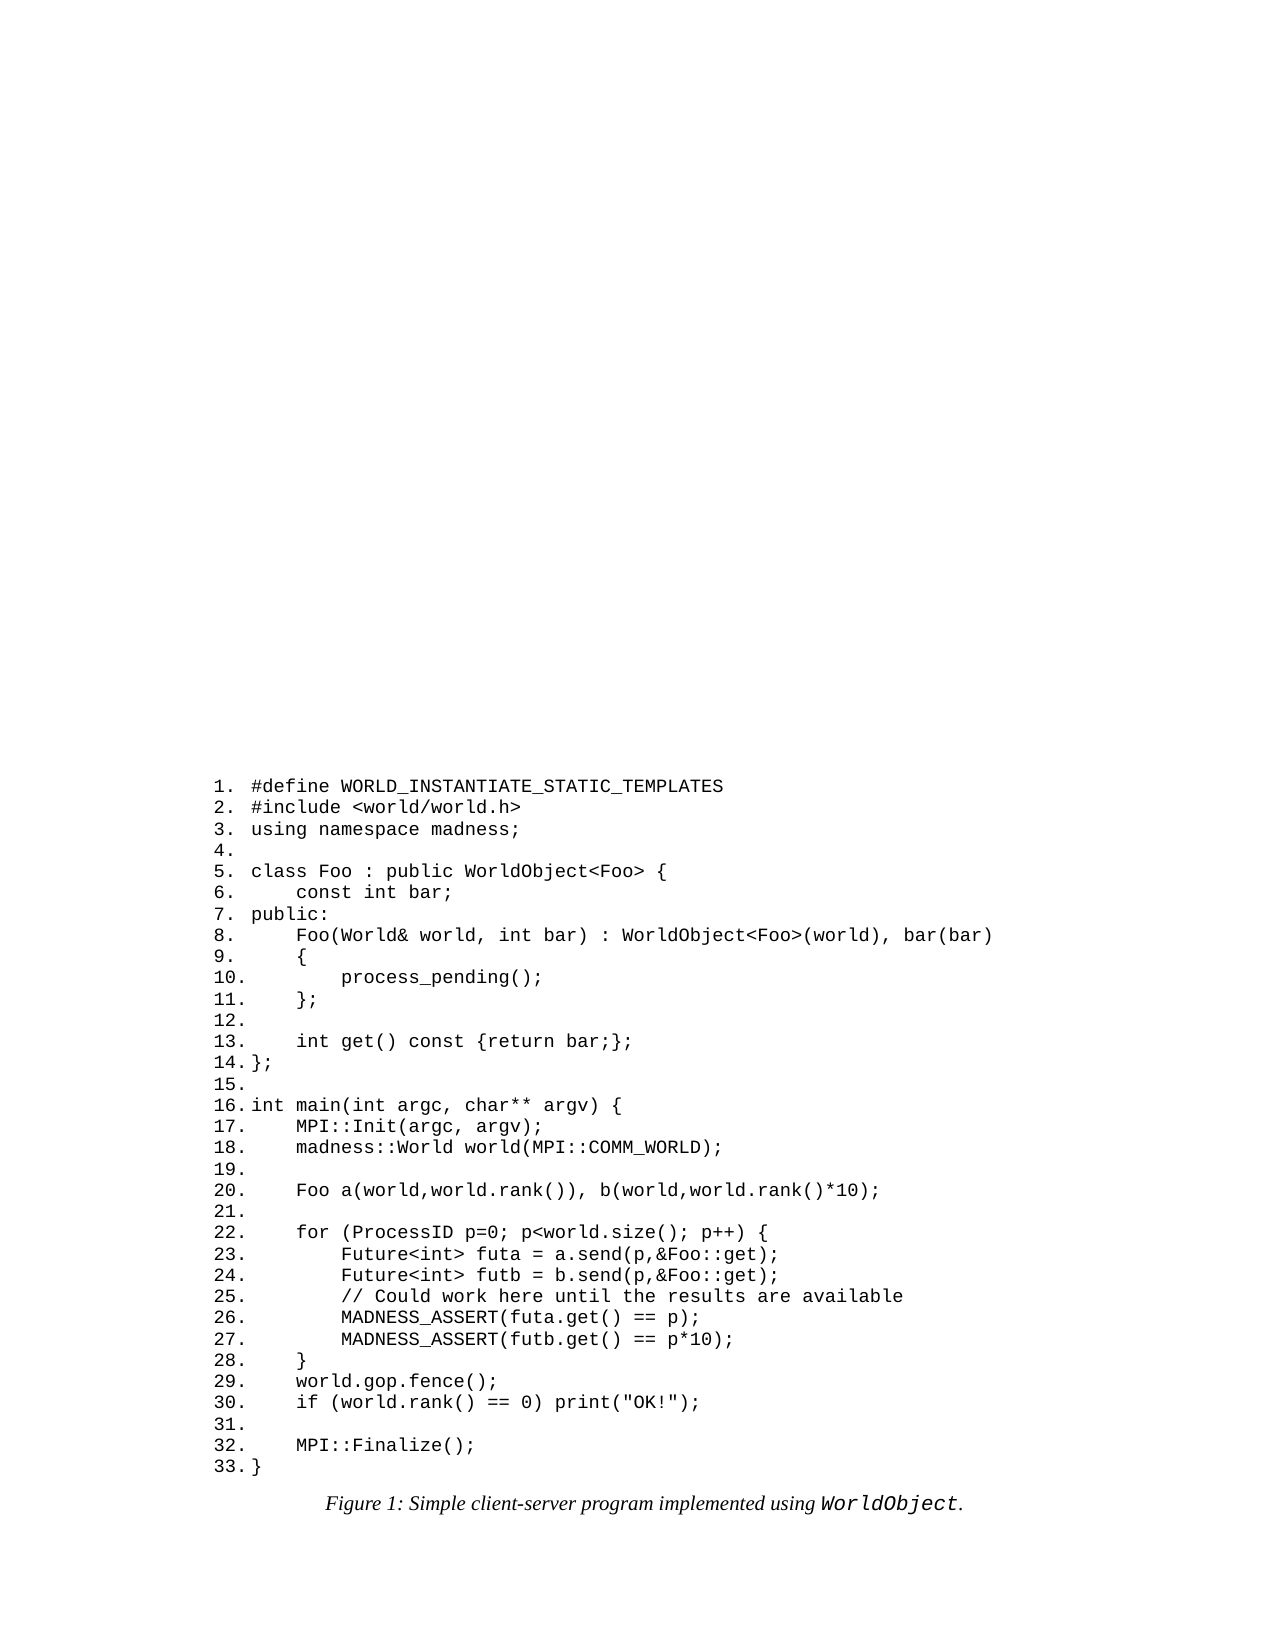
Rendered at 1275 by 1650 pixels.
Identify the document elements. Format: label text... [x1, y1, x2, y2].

list }; [213, 1053, 1115, 1074]
list int main(int argc, char** argv) { [213, 1096, 1115, 1117]
list MADNESS_ASSERT(futa.get() == p); [213, 1308, 1115, 1329]
list Future<int> futa = a.send(p,&Foo::get); [213, 1244, 1115, 1266]
list Future<int> futb = b.send(p,&Foo::get); [213, 1266, 1115, 1287]
list class Foo : public WorldObject<Foo> { [213, 862, 1115, 883]
list world.gop.fence(); [213, 1372, 1115, 1393]
list MADNESS_ASSERT(futb.get() == p*10); [213, 1329, 1115, 1351]
list } [213, 1457, 1115, 1478]
list public: [213, 904, 1115, 926]
list }; [213, 989, 1115, 1011]
list // Could work here until the results are available [213, 1287, 1115, 1308]
list if (world.rank() == 0) print("OK!"); [213, 1393, 1115, 1414]
list process_pending(); [213, 968, 1115, 989]
list MPI::Init(argc, argv); [213, 1117, 1115, 1138]
list #define WORLD_INSTANTIATE_STATIC_TEMPLATES [213, 777, 1115, 798]
list madness::World world(MPI::COMM_WORLD); [213, 1138, 1115, 1159]
list int get() const {return bar;}; [213, 1032, 1115, 1053]
list #include <world/world.h> [213, 798, 1115, 819]
list Foo(World& world, int bar) : WorldObject<Foo>(world), bar(bar) [213, 926, 1115, 947]
list for (ProcessID p=0; p<world.size(); p++) { [213, 1223, 1115, 1244]
list const int bar; [213, 883, 1115, 904]
list using namespace madness; [213, 819, 1115, 841]
list { [213, 947, 1115, 968]
list MPI::Finalize(); [213, 1436, 1115, 1457]
list Foo a(world,world.rank()), b(world,world.rank()*10); [213, 1181, 1115, 1202]
text Figure 1: Simple client-server program implemented using WorldObject. [176, 1491, 1115, 1516]
list } [213, 1351, 1115, 1372]
